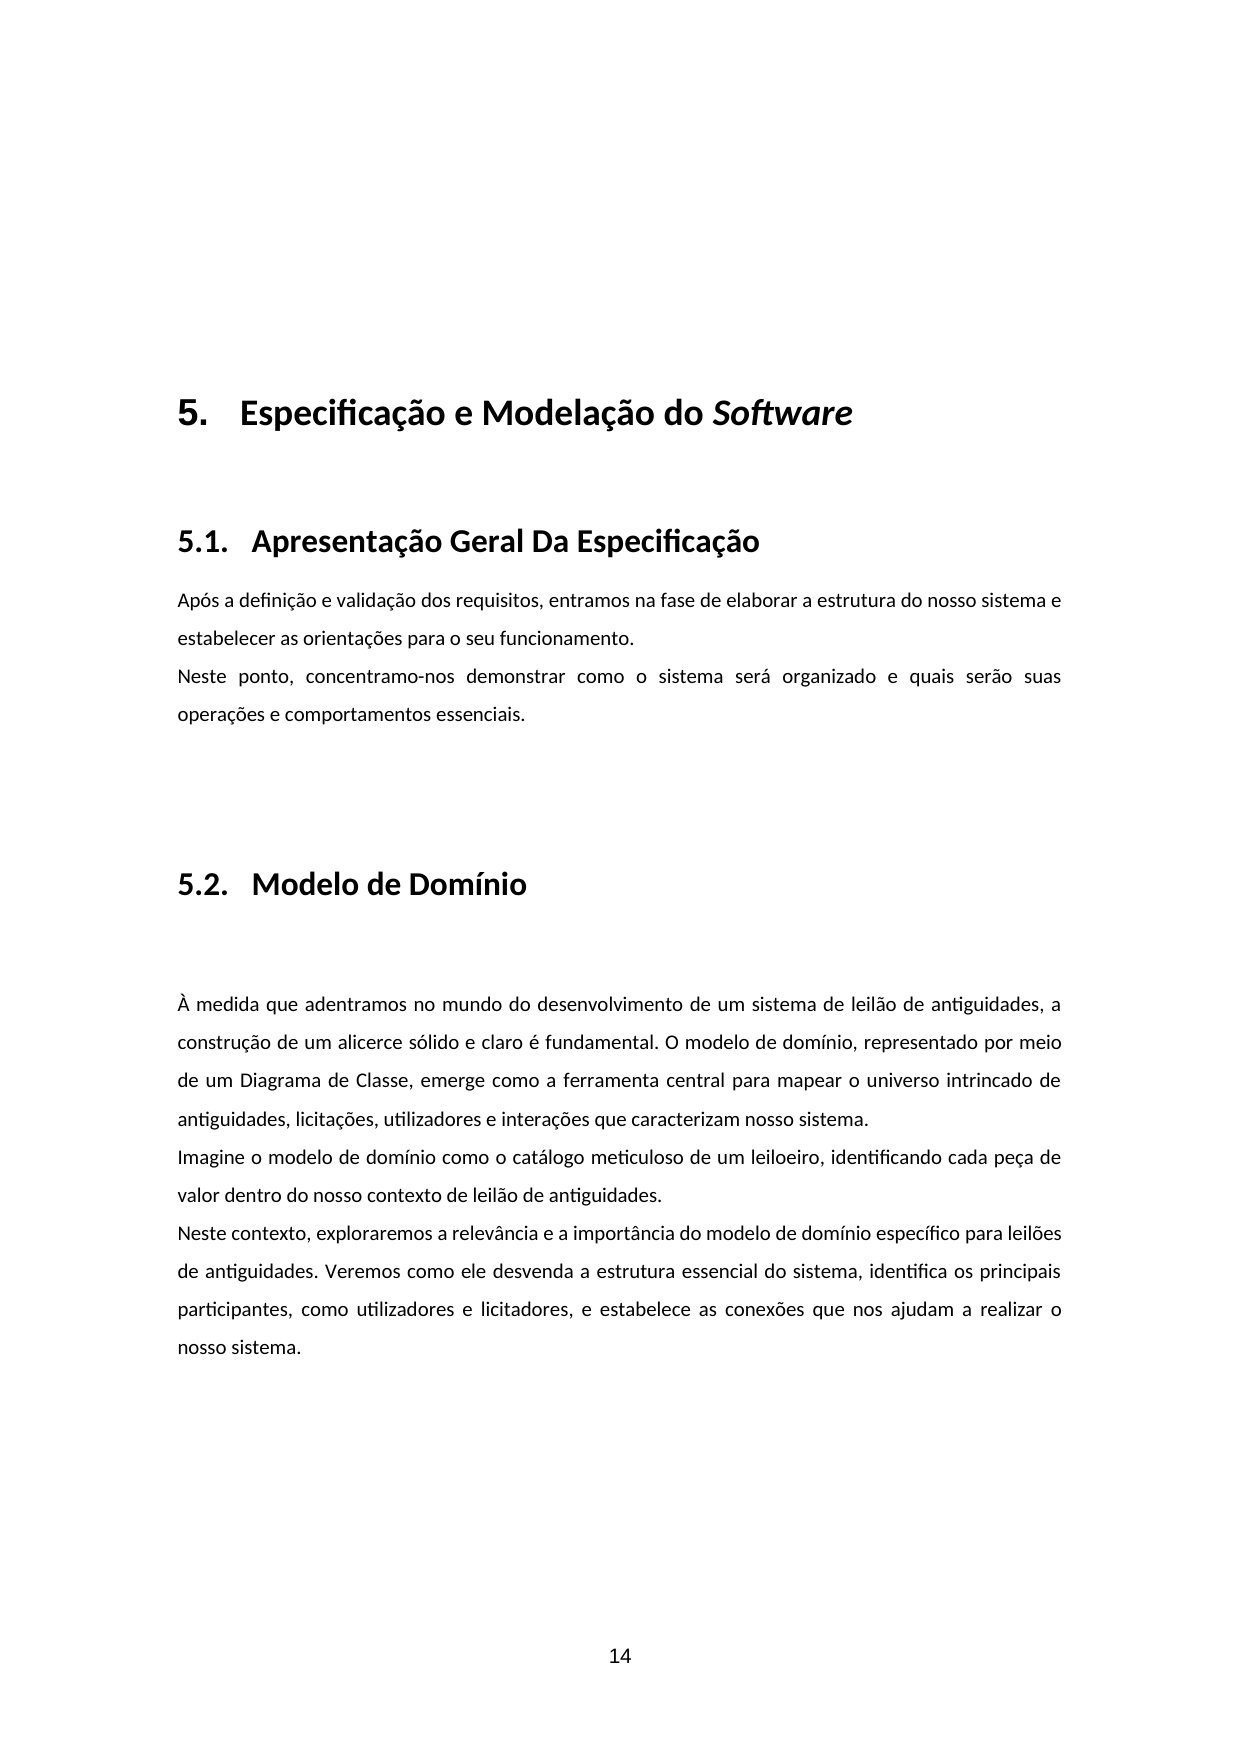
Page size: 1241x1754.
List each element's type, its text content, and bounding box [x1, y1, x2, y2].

text Neste ponto, concentramo-nos demonstrar como o sistema será organizado e quais serão suas operações e comportamentos essenciais. [177, 663, 1063, 727]
subtitle Especificação e Modelação do Software [177, 388, 1063, 434]
text Após a definição e validação dos requisitos, entramos na fase de elaborar a estrutura do nosso sistema e estabelecer as orientações para o seu funcionamento. [177, 587, 1063, 651]
text Neste contexto, exploraremos a relevância e a importância do modelo de domínio específico para leilões de antiguidades. Veremos como ele desvenda a estrutura essencial do sistema, identifica os principais participantes, como utilizadores e licitadores, e estabelece as conexões que nos ajudam a realizar o nosso sistema. [177, 1220, 1063, 1360]
subtitle Apresentação Geral Da Especificação [177, 520, 1063, 560]
subtitle Modelo de Domínio [177, 863, 1063, 904]
text Imagine o modelo de domínio como o catálogo meticuloso de um leiloeiro, identificando cada peça de valor dentro do nosso contexto de leilão de antiguidades. [177, 1144, 1063, 1207]
text À medida que adentramos no mundo do desenvolvimento de um sistema de leilão de antiguidades, a construção de um alicerce sólido e claro é fundamental. O modelo de domínio, representado por meio de um Diagrama de Classe, emerge como a ferramenta central para mapear o universo intrincado de antiguidades, licitações, utilizadores e interações que caracterizam nosso sistema. [177, 991, 1063, 1131]
